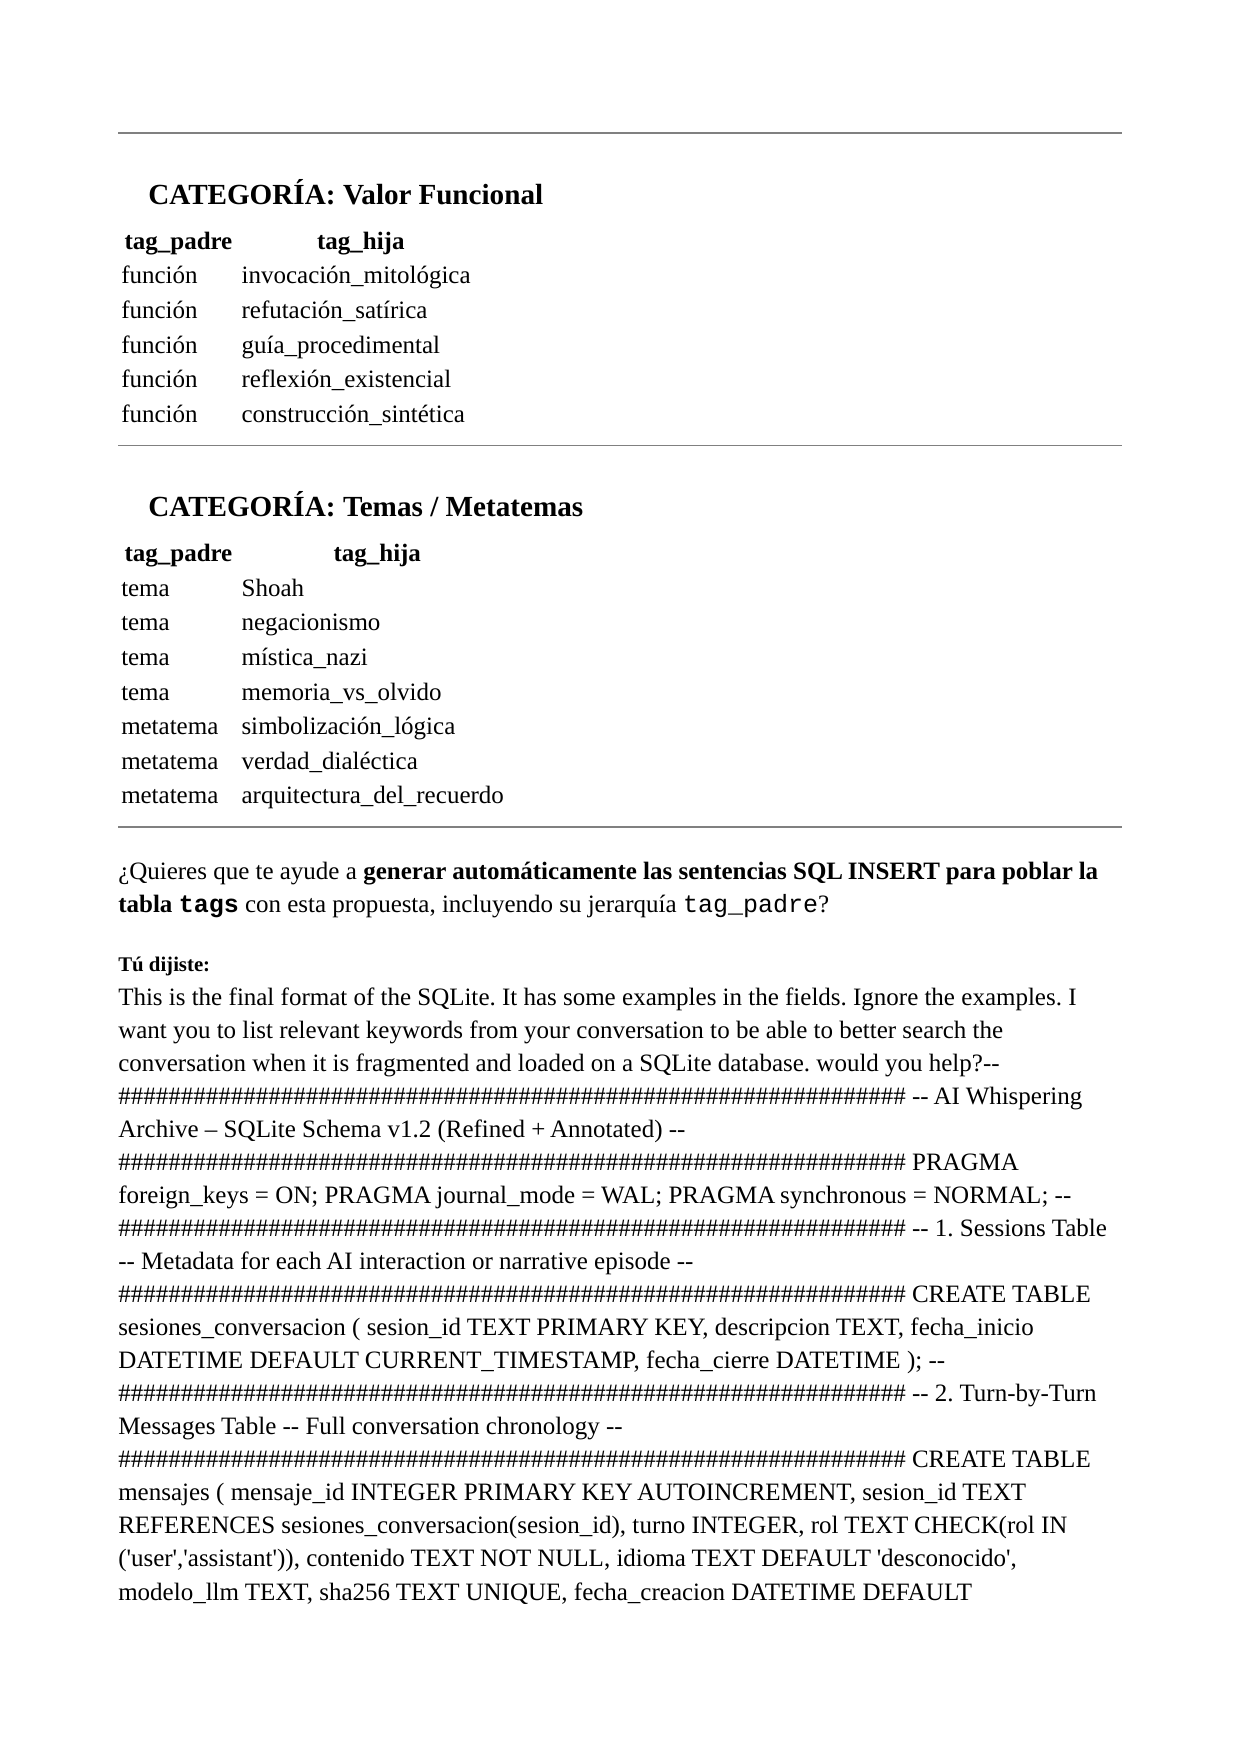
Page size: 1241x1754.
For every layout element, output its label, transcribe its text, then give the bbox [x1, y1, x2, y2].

table_cell función [118, 327, 238, 361]
table_cell invocación_mitológica [239, 258, 483, 292]
table_cell reflexión_existencial [239, 361, 483, 396]
table_cell tema [118, 605, 238, 639]
text This is the final format of the SQLite. It has some examples in the fields. Ignore the examples. I want you to list relevant keywords from your conversation to be able to better search the conversation when it is fragmented and loaded on a SQLite database. would you help?-- ############################################################### -- AI Whispering Archive – SQLite Schema v1.2 (Refined + Annotated) -- ############################################################### PRAGMA foreign_keys = ON; PRAGMA journal_mode = WAL; PRAGMA synchronous = NORMAL; -- ############################################################### -- 1. Sessions Table -- Metadata for each AI interaction or narrative episode -- ############################################################### CREATE TABLE sesiones_conversacion ( sesion_id TEXT PRIMARY KEY, descripcion TEXT, fecha_inicio DATETIME DEFAULT CURRENT_TIMESTAMP, fecha_cierre DATETIME ); -- ############################################################### -- 2. Turn-by-Turn Messages Table -- Full conversation chronology -- ############################################################### CREATE TABLE mensajes ( mensaje_id INTEGER PRIMARY KEY AUTOINCREMENT, sesion_id TEXT REFERENCES sesiones_conversacion(sesion_id), turno INTEGER, rol TEXT CHECK(rol IN ('user','assistant')), contenido TEXT NOT NULL, idioma TEXT DEFAULT 'desconocido', modelo_llm TEXT, sha256 TEXT UNIQUE, fecha_creacion DATETIME DEFAULT [118, 982, 1122, 1605]
subtitle 🧭 CATEGORÍA: Temas / Metatemas [118, 489, 1122, 523]
table_cell refutación_satírica [239, 292, 483, 327]
table_cell tema [118, 639, 238, 674]
table_cell verdad_dialéctica [239, 743, 516, 777]
table_cell tema [118, 570, 238, 604]
table_cell tema [118, 674, 238, 708]
table_cell simbolización_lógica [239, 708, 516, 743]
table_header tag_hija [239, 223, 483, 258]
table_cell negacionismo [239, 605, 516, 639]
table_cell memoria_vs_olvido [239, 674, 516, 708]
table_cell guía_procedimental [239, 327, 483, 361]
table_header tag_hija [239, 535, 516, 570]
table_cell función [118, 258, 238, 292]
table_header tag_padre [118, 223, 238, 258]
table_cell Shoah [239, 570, 516, 604]
table_cell construcción_sintética [239, 396, 483, 431]
table_cell función [118, 292, 238, 327]
table_cell función [118, 361, 238, 396]
table_header tag_padre [118, 535, 238, 570]
table_cell metatema [118, 743, 238, 777]
table_cell función [118, 396, 238, 431]
table_cell arquitectura_del_recuerdo [239, 778, 516, 812]
table_cell metatema [118, 778, 238, 812]
text ¿Quieres que te ayude a generar automáticamente las sentencias SQL INSERT para poblar la tabla tags con esta propuesta, incluyendo su jerarquía tag_padre? [118, 856, 1122, 920]
table_cell mística_nazi [239, 639, 516, 674]
table_cell metatema [118, 708, 238, 743]
subtitle 📜 CATEGORÍA: Valor Funcional [118, 177, 1122, 211]
subtitle Tú dijiste: [118, 952, 1122, 976]
